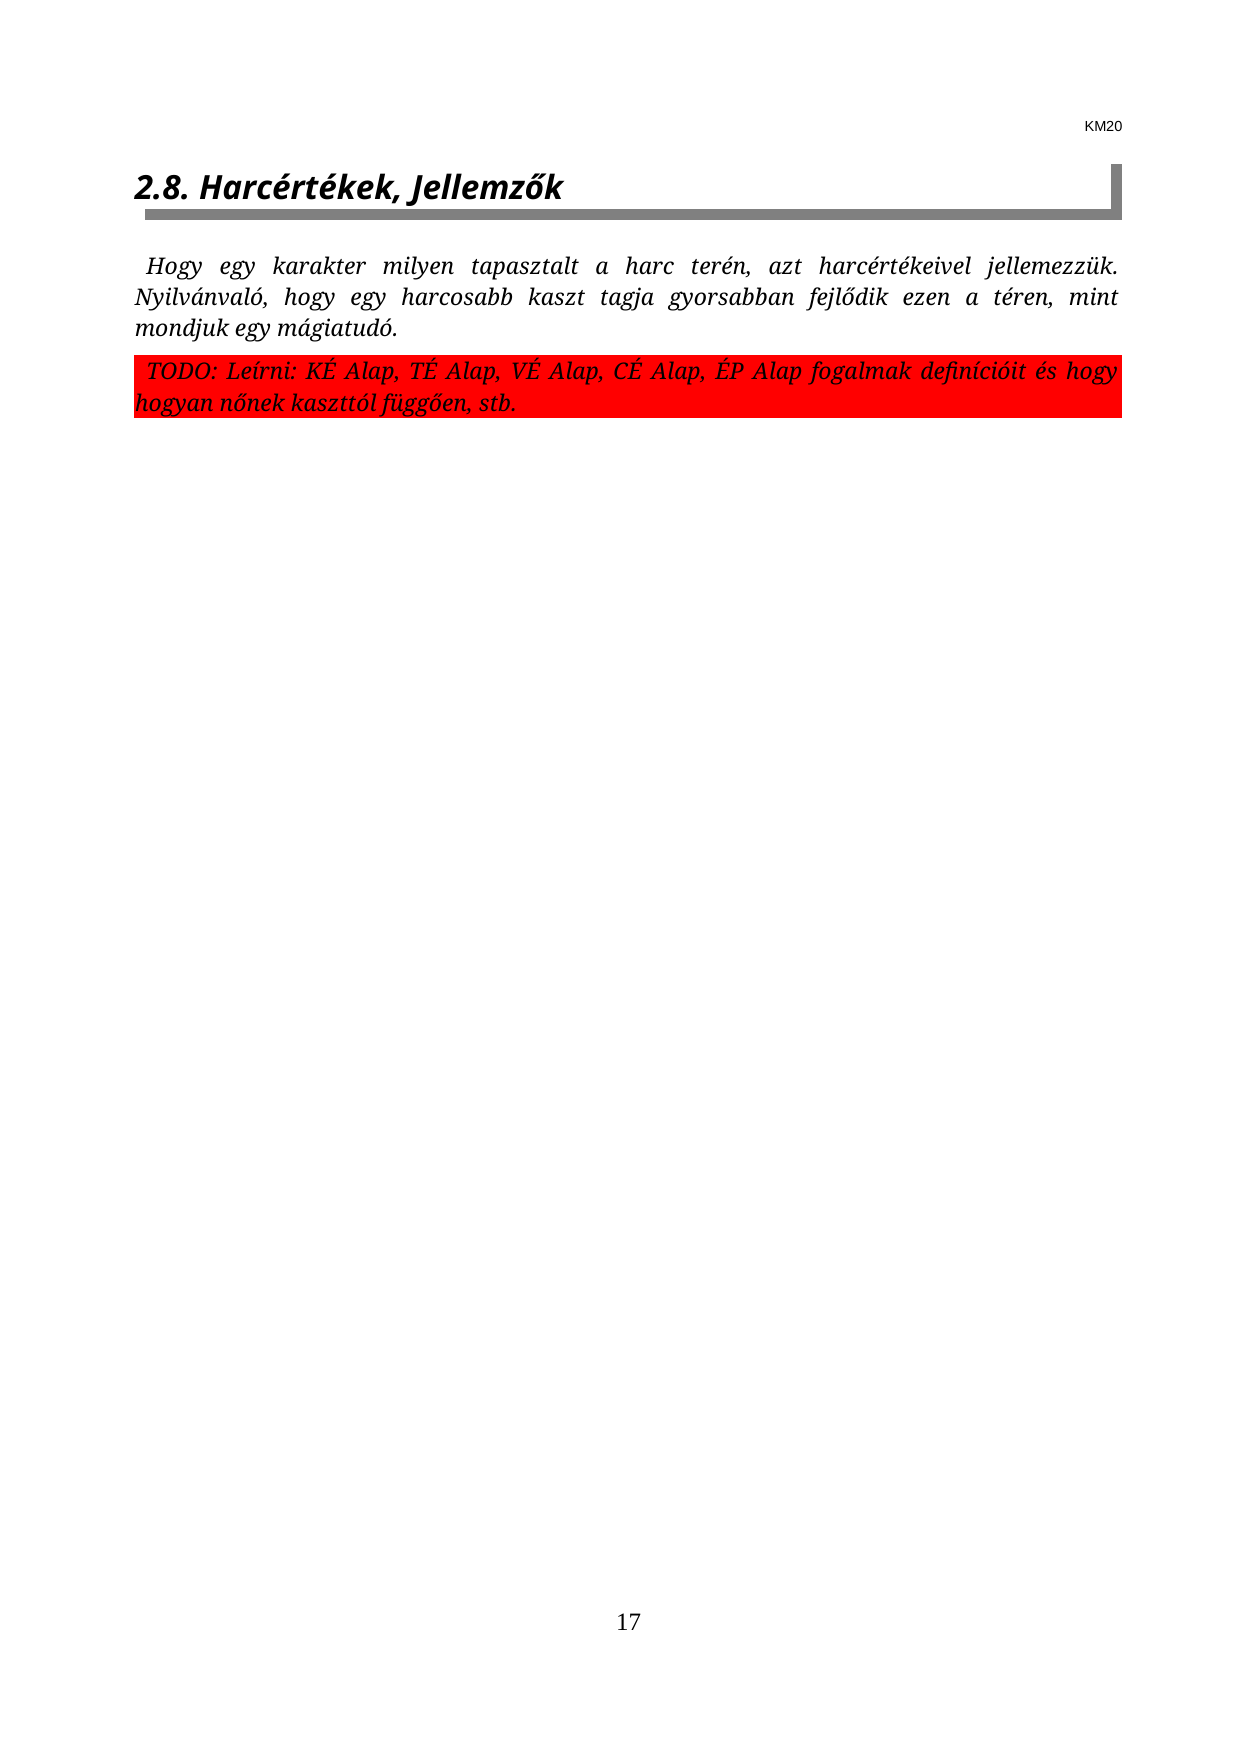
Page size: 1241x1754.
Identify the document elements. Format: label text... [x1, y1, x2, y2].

text TODO: Leírni: KÉ Alap, TÉ Alap, VÉ Alap, CÉ Alap, ÉP Alap fogalmak definícióit és hogy hogyan nőnek kaszttól függően, stb. [134, 355, 1122, 418]
text Hogy egy karakter milyen tapasztalt a harc terén, azt harcértékeivel jellemezzük. Nyilvánvaló, hogy egy harcosabb kaszt tagja gyorsabban fejlődik ezen a téren, mint mondjuk egy mágiatudó. [134, 250, 1122, 343]
subtitle Harcértékek, Jellemzők [134, 164, 1111, 209]
